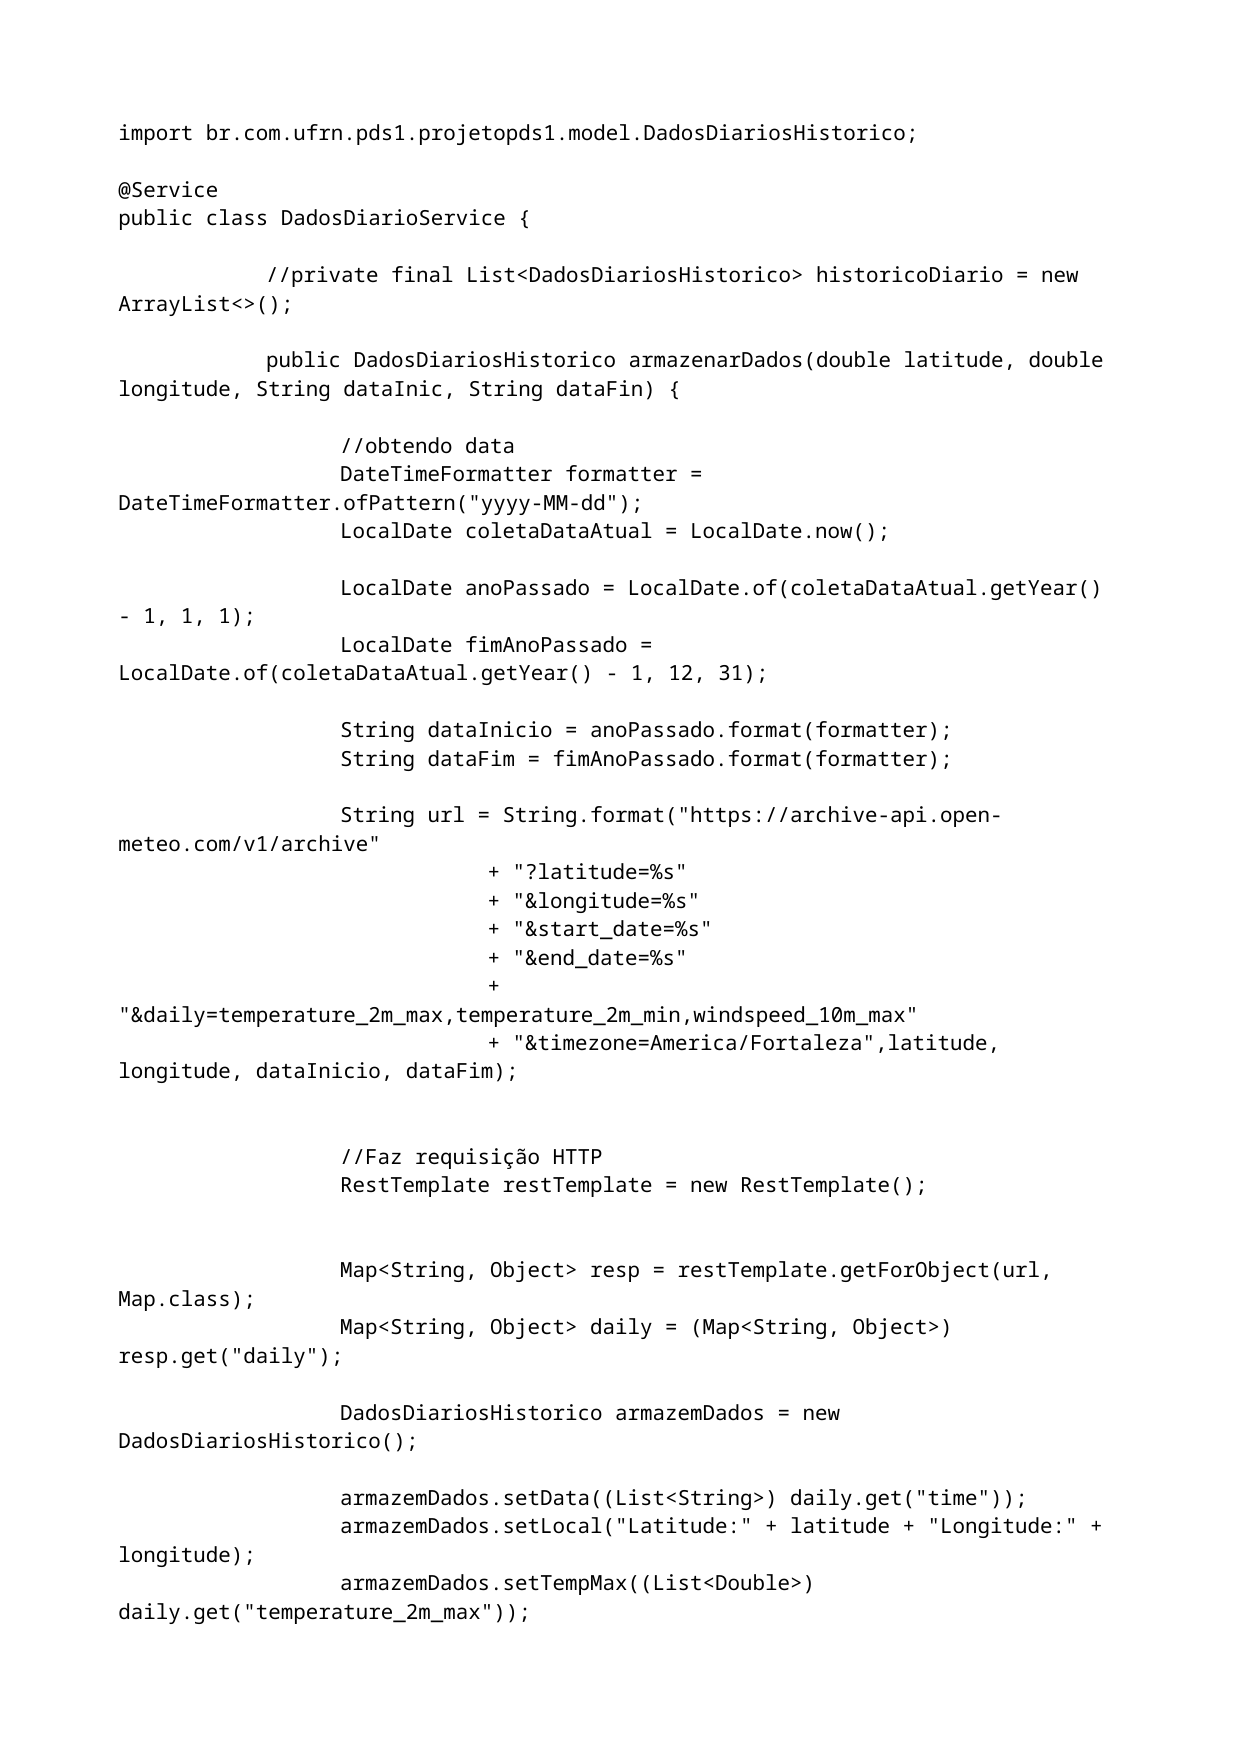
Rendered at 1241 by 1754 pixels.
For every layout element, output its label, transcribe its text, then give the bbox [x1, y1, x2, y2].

text + "&daily=temperature_2m_max,temperature_2m_min,windspeed_10m_max" [118, 971, 1122, 1028]
text @Service [118, 175, 1122, 203]
text LocalDate fimAnoPassado = LocalDate.of(coletaDataAtual.getYear() - 1, 12, 31); [118, 630, 1122, 687]
text LocalDate anoPassado = LocalDate.of(coletaDataAtual.getYear() - 1, 1, 1); [118, 573, 1122, 630]
text public class DadosDiarioService { [118, 203, 1122, 232]
text String dataInicio = anoPassado.format(formatter); [118, 715, 1122, 744]
text armazemDados.setTempMax((List<Double>) daily.get("temperature_2m_max")); [118, 1568, 1122, 1625]
text String url = String.format("https://archive-api.open-meteo.com/v1/archive" [118, 801, 1122, 857]
text armazemDados.setData((List<String>) daily.get("time")); [118, 1483, 1122, 1512]
text + "?latitude=%s" [118, 857, 1122, 886]
text + "&timezone=America/Fortaleza",latitude, longitude, dataInicio, dataFim); [118, 1028, 1122, 1085]
text + "&start_date=%s" [118, 914, 1122, 943]
text DateTimeFormatter formatter = DateTimeFormatter.ofPattern("yyyy-MM-dd"); [118, 459, 1122, 516]
text DadosDiariosHistorico armazemDados = new DadosDiariosHistorico(); [118, 1398, 1122, 1455]
text LocalDate coletaDataAtual = LocalDate.now(); [118, 516, 1122, 545]
text public DadosDiariosHistorico armazenarDados(double latitude, double longitude, String dataInic, String dataFin) { [118, 346, 1122, 402]
text RestTemplate restTemplate = new RestTemplate(); [118, 1170, 1122, 1199]
text Map<String, Object> resp = restTemplate.getForObject(url, Map.class); [118, 1256, 1122, 1312]
text //private final List<DadosDiariosHistorico> historicoDiario = new ArrayList<>(); [118, 260, 1122, 317]
text armazemDados.setLocal("Latitude:" + latitude + "Longitude:" + longitude); [118, 1512, 1122, 1568]
text Map<String, Object> daily = (Map<String, Object>) resp.get("daily"); [118, 1312, 1122, 1369]
text //obtendo data [118, 431, 1122, 459]
text String dataFim = fimAnoPassado.format(formatter); [118, 744, 1122, 772]
text import br.com.ufrn.pds1.projetopds1.model.DadosDiariosHistorico; [118, 118, 1122, 147]
text + "&end_date=%s" [118, 943, 1122, 971]
text + "&longitude=%s" [118, 886, 1122, 914]
text //Faz requisição HTTP [118, 1142, 1122, 1170]
